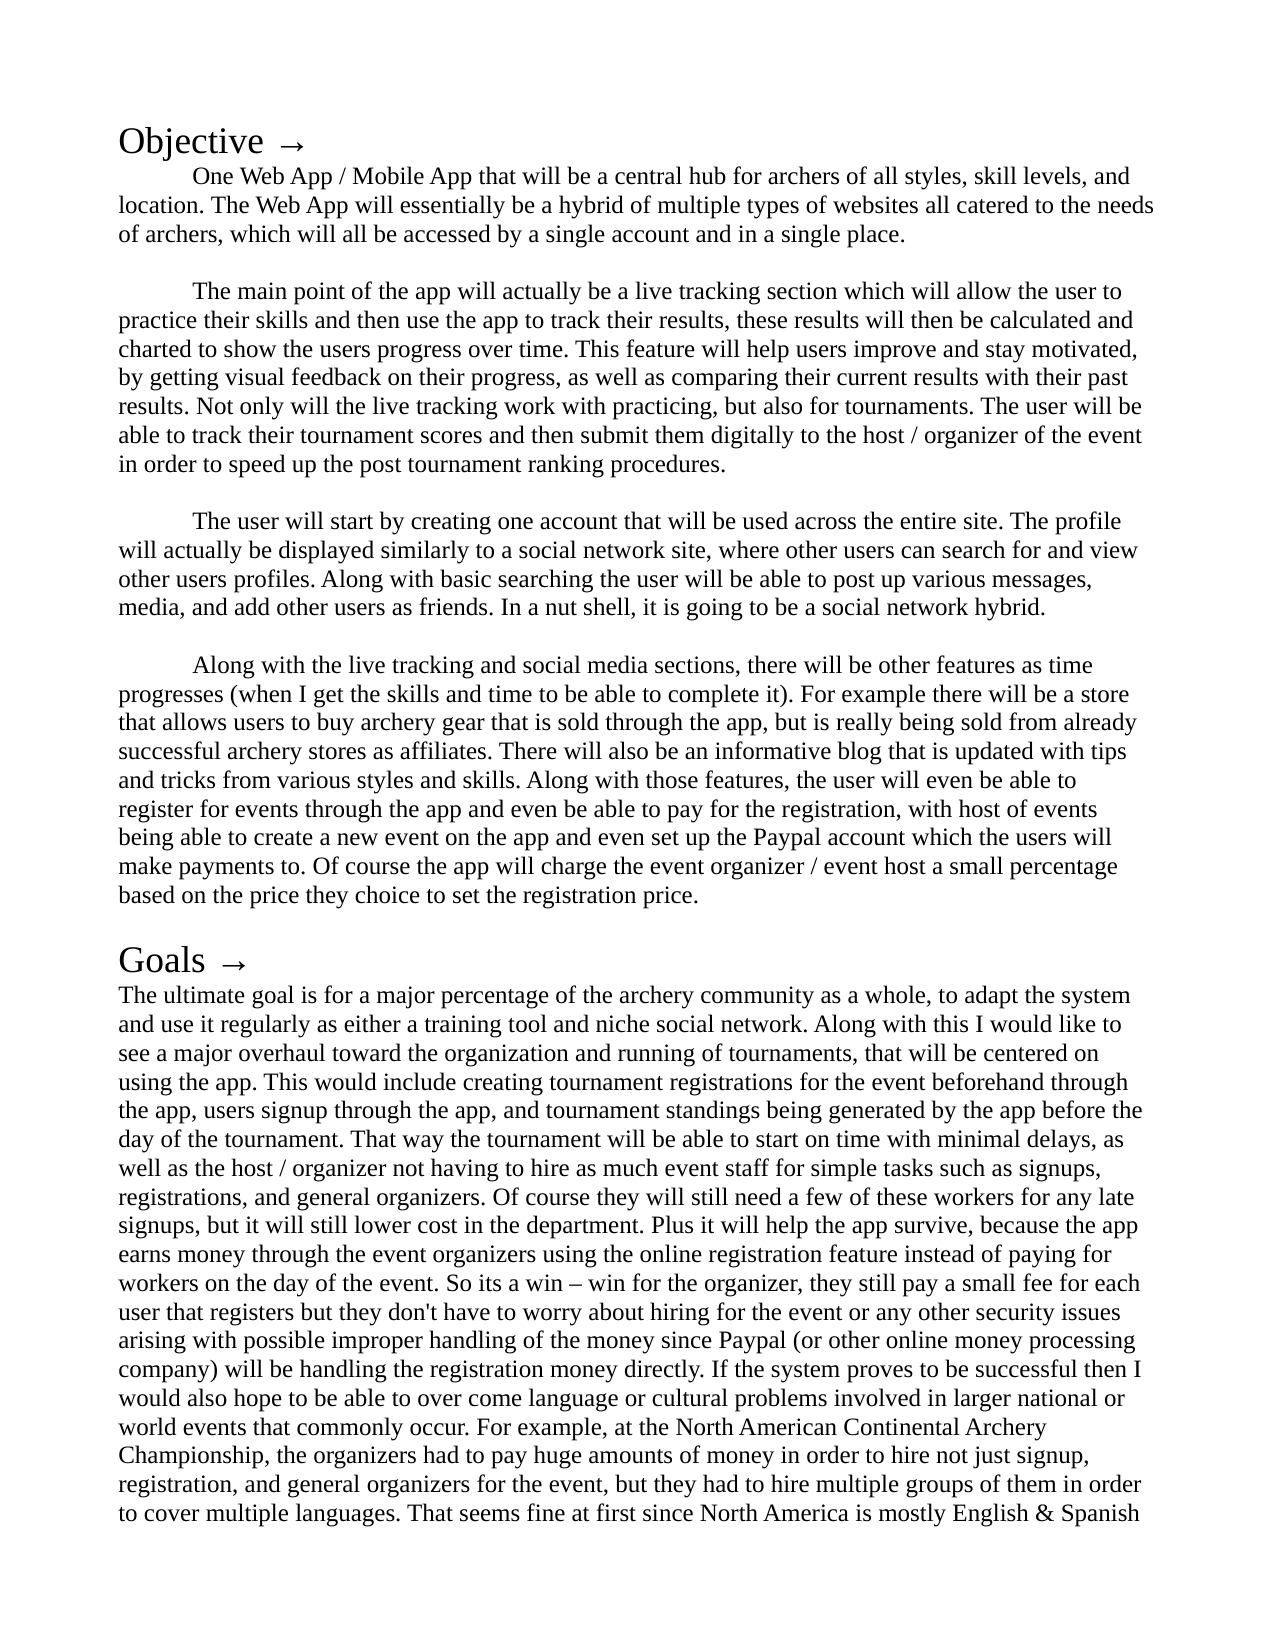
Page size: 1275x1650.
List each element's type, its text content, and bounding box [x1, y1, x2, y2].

text One Web App / Mobile App that will be a central hub for archers of all styles, skill levels, and location. The Web App will essentially be a hybrid of multiple types of websites all catered to the needs of archers, which will all be accessed by a single account and in a single place. [118, 161, 1157, 247]
text Along with the live tracking and social media sections, there will be other features as time progresses (when I get the skills and time to be able to complete it). For example there will be a store that allows users to buy archery gear that is sold through the app, but is really being sold from already successful archery stores as affiliates. There will also be an informative blog that is updated with tips and tricks from various styles and skills. Along with those features, the user will even be able to register for events through the app and even be able to pay for the registration, with host of events being able to create a new event on the app and even set up the Paypal account which the users will make payments to. Of course the app will charge the event organizer / event host a small percentage based on the price they choice to set the registration price. [118, 650, 1157, 909]
text The ultimate goal is for a major percentage of the archery community as a whole, to adapt the system and use it regularly as either a training tool and niche social network. Along with this I would like to see a major overhaul toward the organization and running of tournaments, that will be centered on using the app. This would include creating tournament registrations for the event beforehand through the app, users signup through the app, and tournament standings being generated by the app before the day of the tournament. That way the tournament will be able to start on time with minimal delays, as well as the host / organizer not having to hire as much event staff for simple tasks such as signups, registrations, and general organizers. Of course they will still need a few of these workers for any late signups, but it will still lower cost in the department. Plus it will help the app survive, because the app earns money through the event organizers using the online registration feature instead of paying for workers on the day of the event. So its a win – win for the organizer, they still pay a small fee for each user that registers but they don't have to worry about hiring for the event or any other security issues arising with possible improper handling of the money since Paypal (or other online money processing company) will be handling the registration money directly. If the system proves to be successful then I would also hope to be able to over come language or cultural problems involved in larger national or world events that commonly occur. For example, at the North American Continental Archery Championship, the organizers had to pay huge amounts of money in order to hire not just signup, registration, and general organizers for the event, but they had to hire multiple groups of them in order to cover multiple languages. That seems fine at first since North America is mostly English & Spanish [118, 981, 1157, 1527]
text Goals → [118, 937, 1157, 981]
text The user will start by creating one account that will be used across the entire site. The profile will actually be displayed similarly to a social network site, where other users can search for and view other users profiles. Along with basic searching the user will be able to post up various messages, media, and add other users as friends. In a nut shell, it is going to be a social network hybrid. [118, 506, 1157, 621]
text The main point of the app will actually be a live tracking section which will allow the user to practice their skills and then use the app to track their results, these results will then be calculated and charted to show the users progress over time. This feature will help users improve and stay motivated, by getting visual feedback on their progress, as well as comparing their current results with their past results. Not only will the live tracking work with practicing, but also for tournaments. The user will be able to track their tournament scores and then submit them digitally to the host / organizer of the event in order to speed up the post tournament ranking procedures. [118, 276, 1157, 477]
text Objective → [118, 118, 1157, 161]
